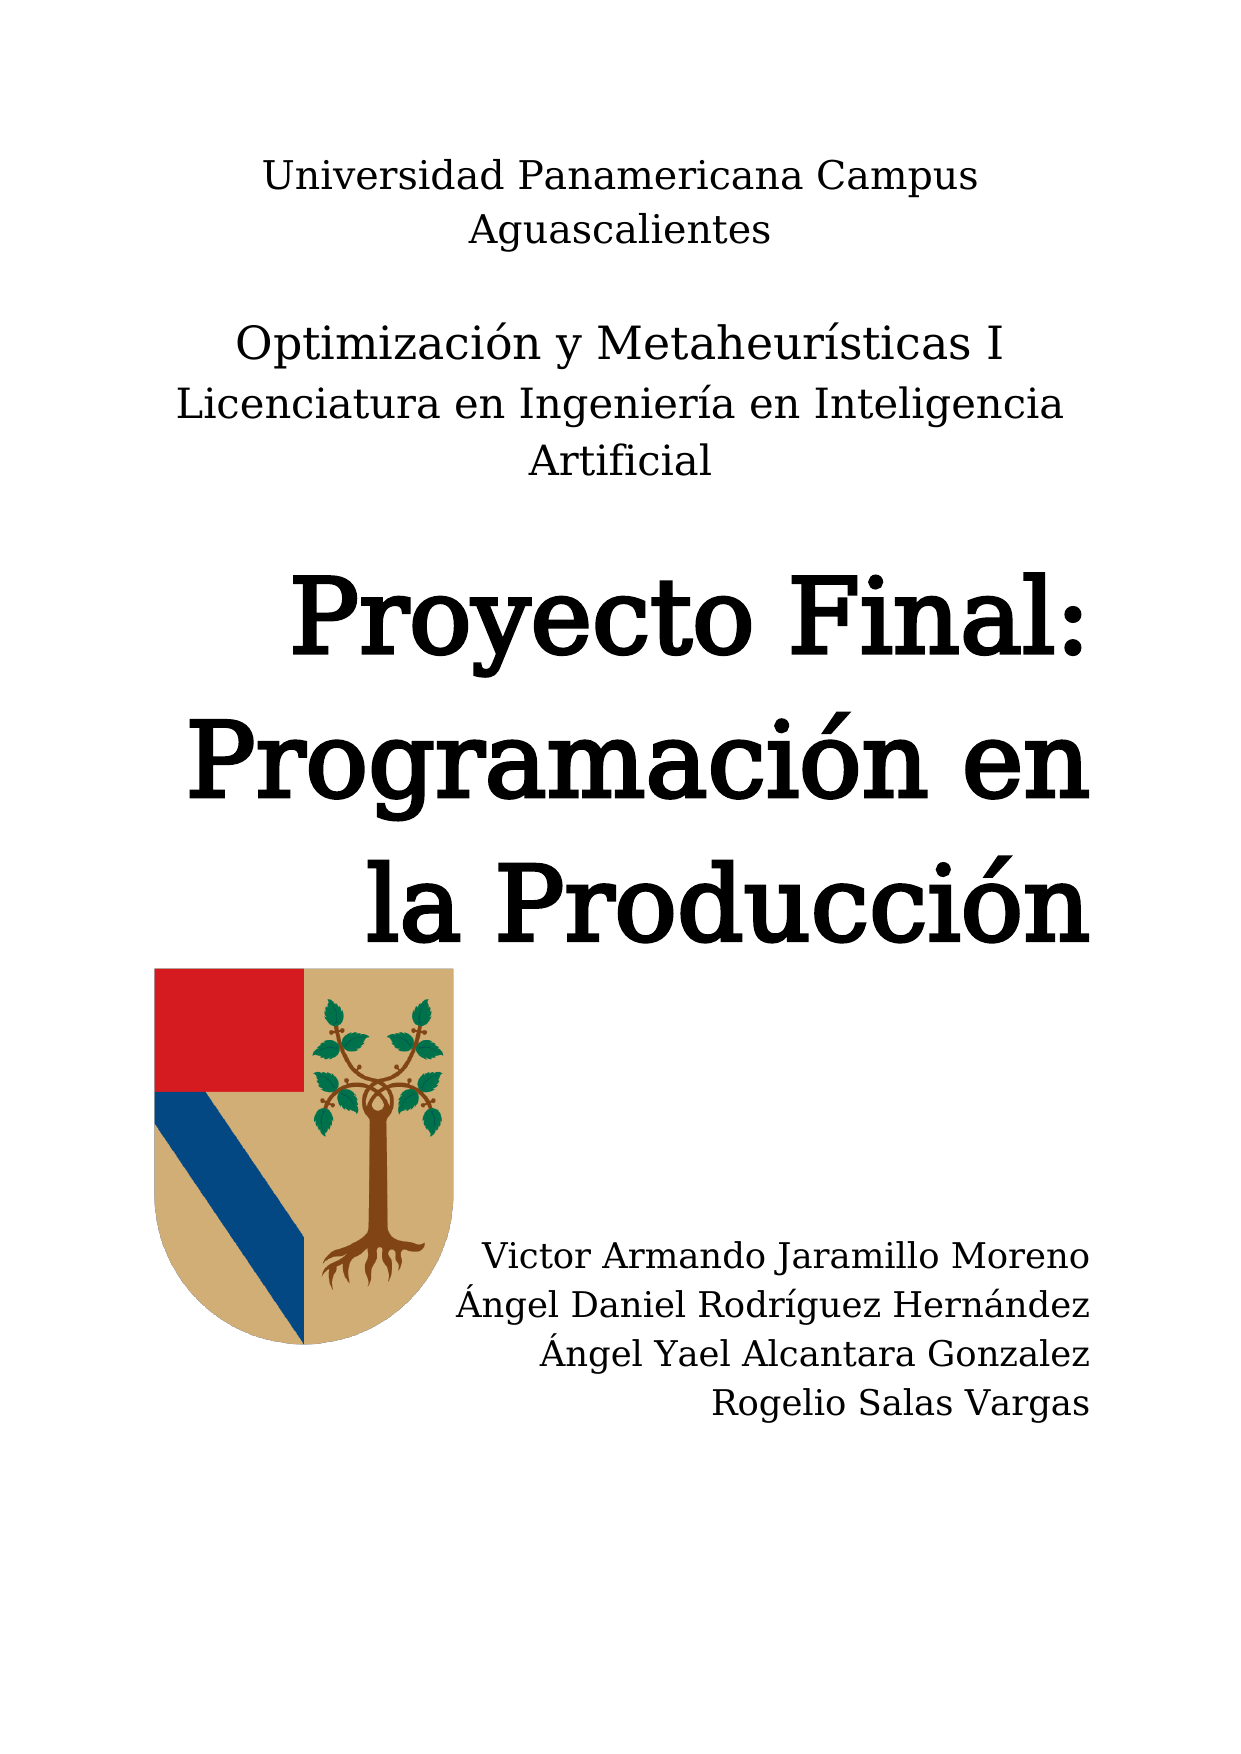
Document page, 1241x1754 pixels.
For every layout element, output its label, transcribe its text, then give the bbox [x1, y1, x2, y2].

text Proyecto Final: Programación en la Producción [150, 549, 1090, 962]
text Ángel Yael Alcantara Gonzalez [150, 1331, 1090, 1374]
text Universidad Panamericana Campus Aguascalientes [150, 150, 1090, 252]
text Rogelio Salas Vargas [150, 1380, 1090, 1423]
text Ángel Daniel Rodríguez Hernández [150, 1282, 1090, 1325]
picture [103, 916, 538, 1360]
text Optimización y Metaheurísticas I [150, 314, 1090, 369]
text Victor Armando Jaramillo Moreno [150, 1234, 1090, 1276]
text Licenciatura en Ingeniería en Inteligencia Artificial [150, 377, 1090, 484]
